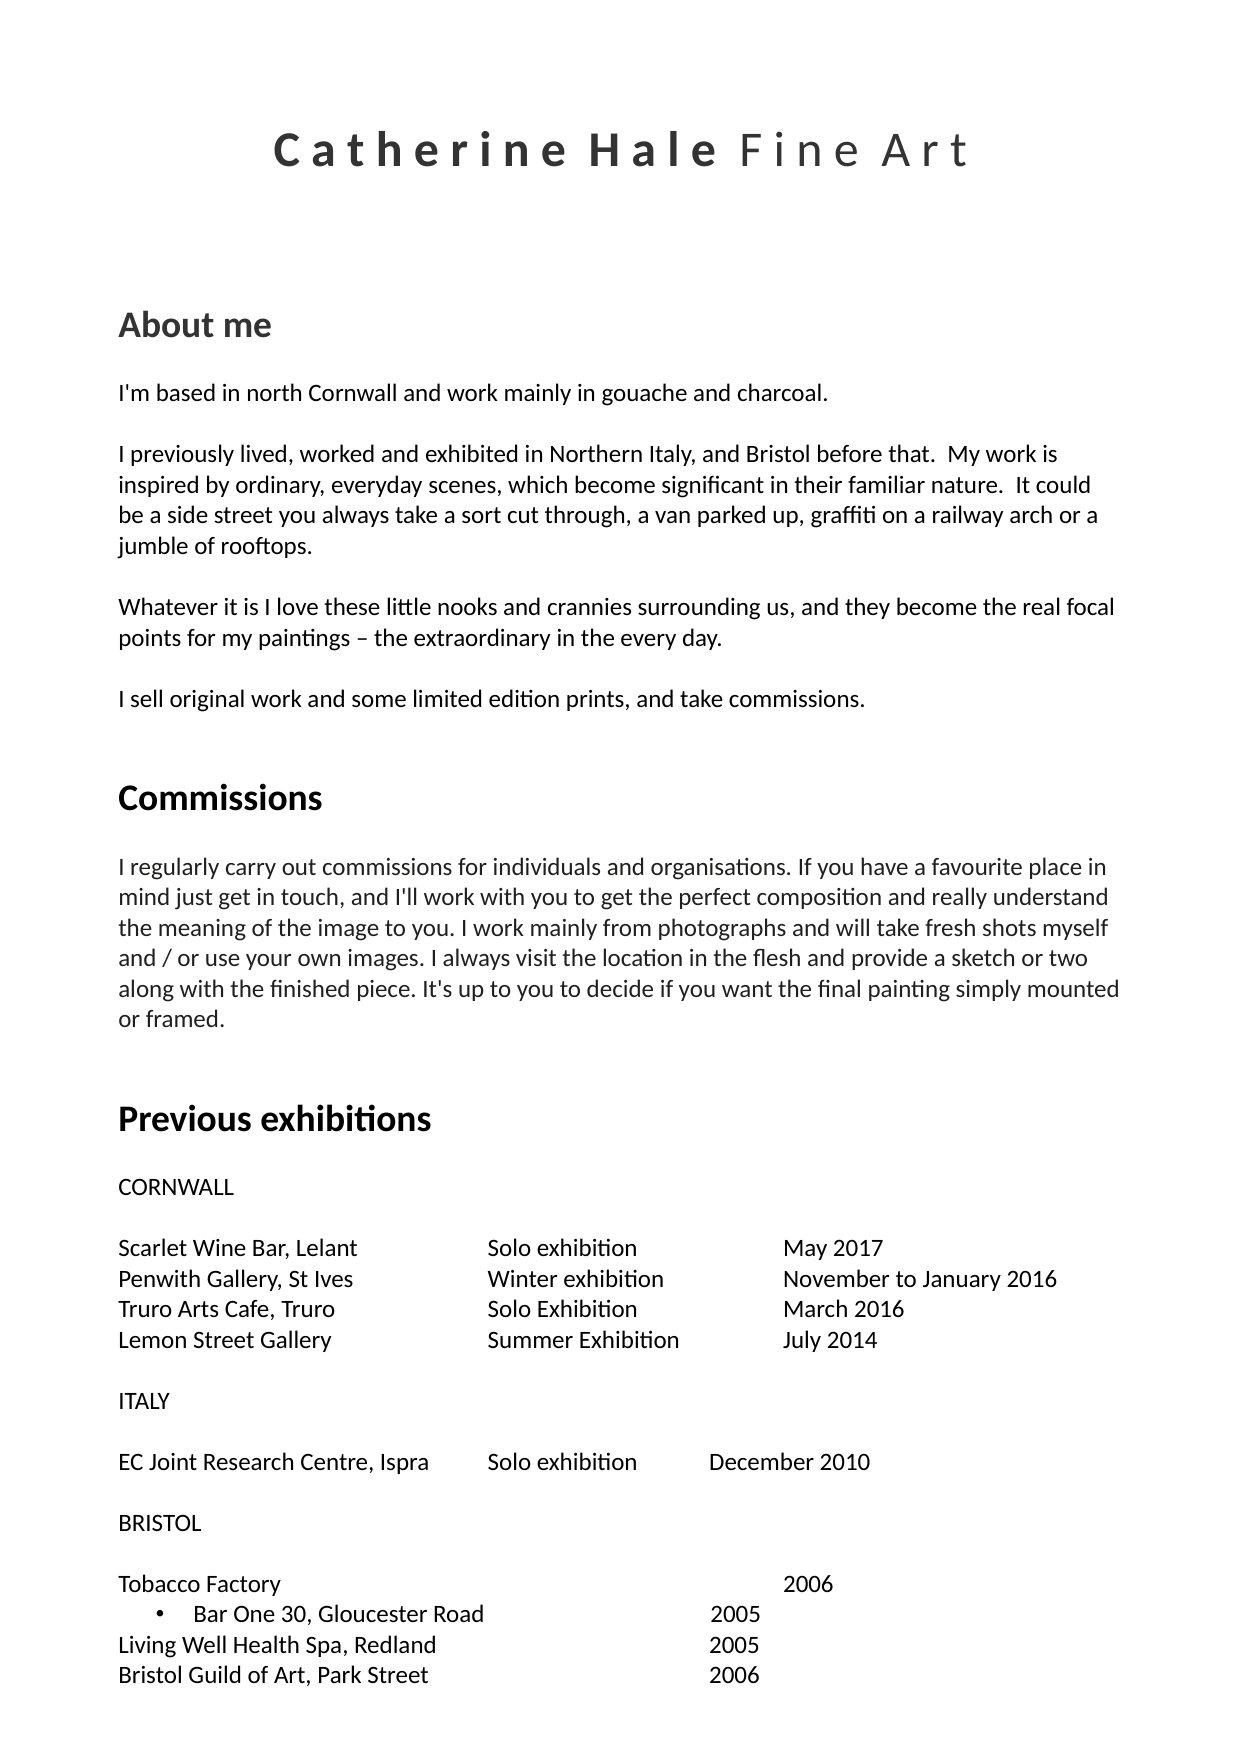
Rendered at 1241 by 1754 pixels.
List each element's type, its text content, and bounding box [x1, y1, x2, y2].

text ITALY [118, 1385, 1122, 1415]
text Commissions [118, 774, 1122, 820]
text Lemon Street Gallery Summer Exhibition July 2014 [118, 1324, 1122, 1354]
text CORNWALL [118, 1171, 1122, 1202]
text Truro Arts Cafe, Truro Solo Exhibition March 2016 [118, 1293, 1122, 1324]
text I sell original work and some limited edition prints, and take commissions. [118, 683, 1122, 713]
text Bristol Guild of Art, Park Street 2006 [118, 1659, 1122, 1690]
text Tobacco Factory 2006 [118, 1568, 1122, 1598]
text Previous exhibitions [118, 1095, 1122, 1141]
text Living Well Health Spa, Redland 2005 [118, 1629, 1122, 1659]
text C a t h e r i n e H a l e F i n e A r t [118, 118, 1122, 179]
text About me [118, 301, 1122, 347]
text Whatever it is I love these little nooks and crannies surrounding us, and they become the real focal points for my paintings – the extraordinary in the every day. [118, 591, 1122, 652]
text Scarlet Wine Bar, Lelant Solo exhibition May 2017 [118, 1232, 1122, 1263]
text I'm based in north Cornwall and work mainly in gouache and charcoal. [118, 378, 1122, 408]
text Penwith Gallery, St Ives Winter exhibition November to January 2016 [118, 1263, 1122, 1293]
text I previously lived, worked and exhibited in Northern Italy, and Bristol before that. My work is inspired by ordinary, everyday scenes, which become significant in their familiar nature. It could be a side street you always take a sort cut through, a van parked up, graffiti on a railway arch or a jumble of rooftops. [118, 439, 1122, 561]
text I regularly carry out commissions for individuals and organisations. If you have a favourite place in mind just get in touch, and I'll work with you to get the perfect composition and really understand the meaning of the image to you. I work mainly from photographs and will take fresh shots myself and / or use your own images. I always visit the location in the flesh and provide a sketch or two along with the finished piece. It's up to you to decide if you want the final painting simply mounted or framed. [118, 851, 1122, 1064]
text EC Joint Research Centre, Ispra Solo exhibition December 2010 [118, 1446, 1122, 1476]
list Bar One 30, Gloucester Road 2005 [156, 1598, 1122, 1629]
text BRISTOL [118, 1507, 1122, 1537]
